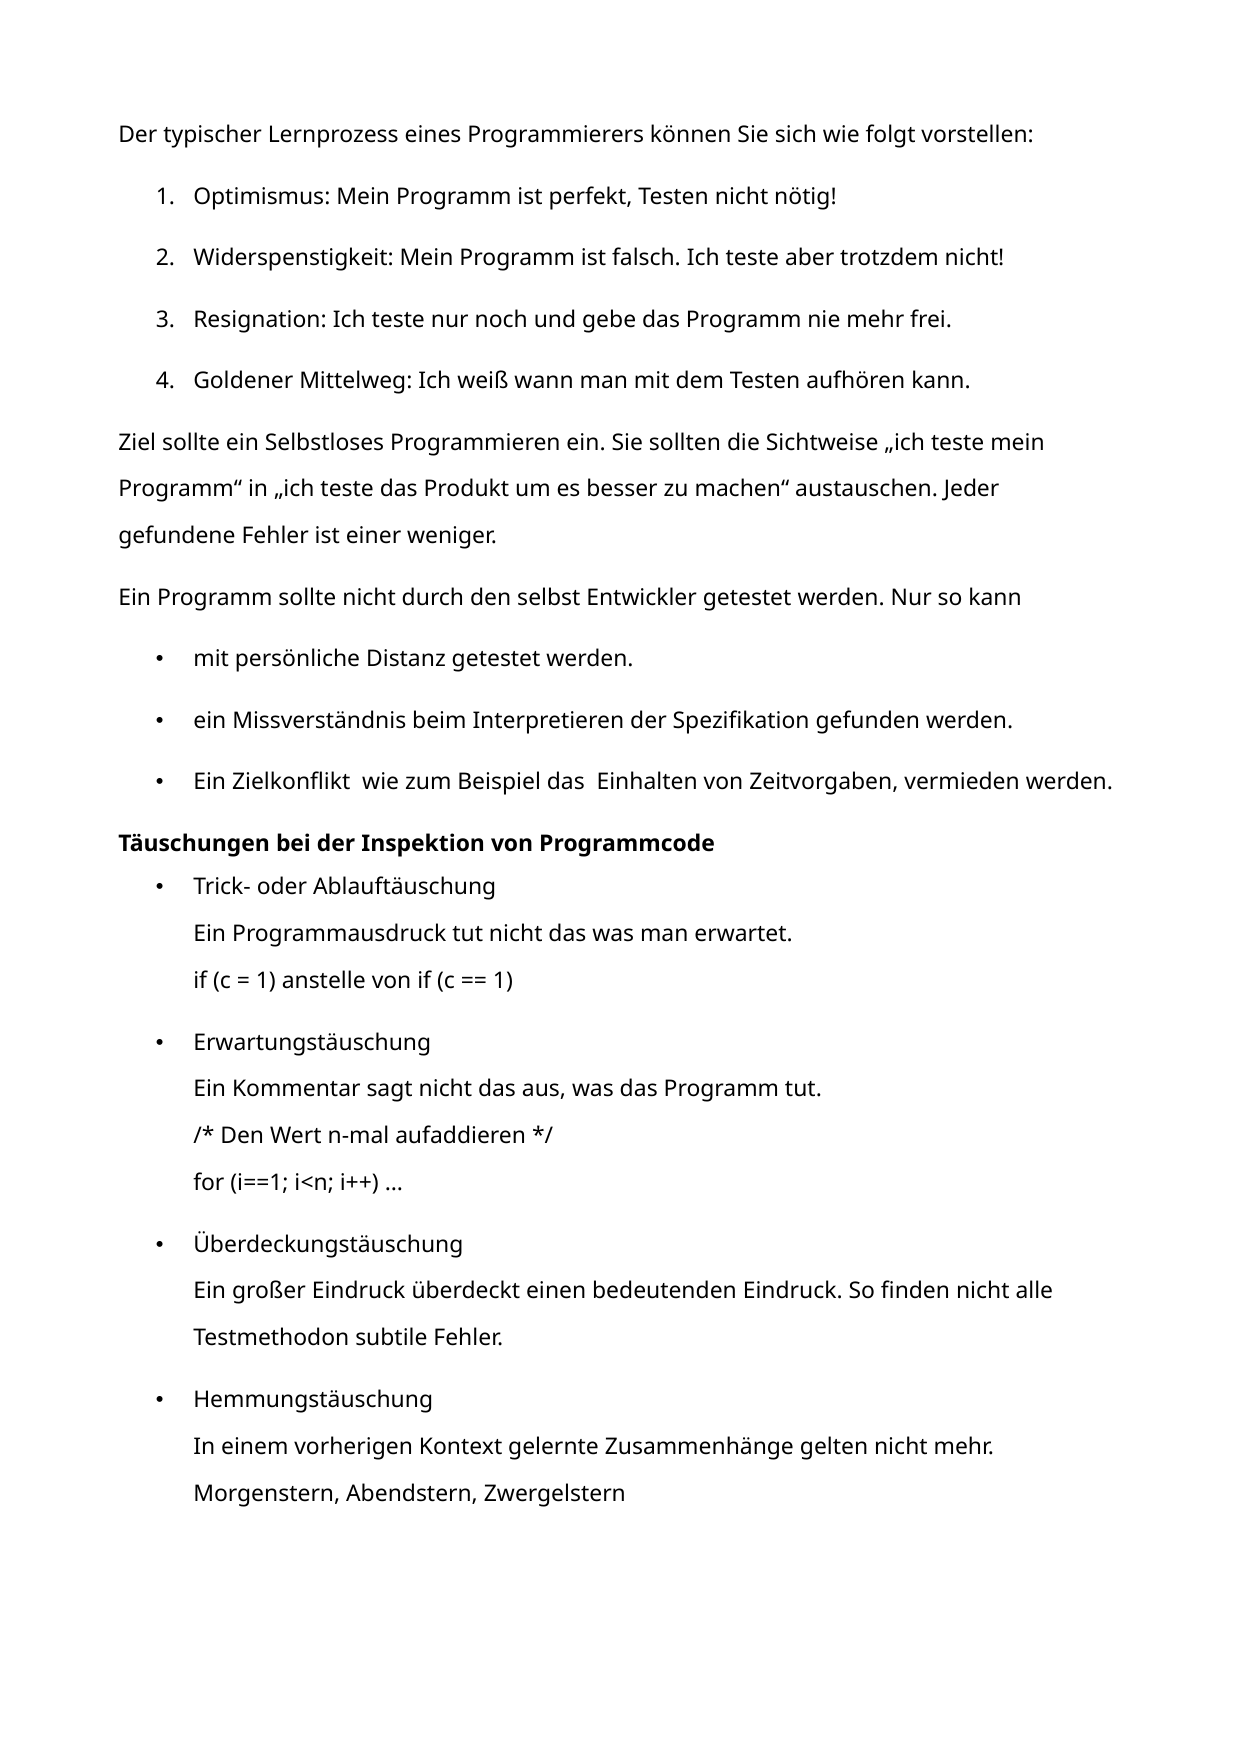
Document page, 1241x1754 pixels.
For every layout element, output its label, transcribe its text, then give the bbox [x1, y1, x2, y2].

list mit persönliche Distanz getestet werden. [156, 642, 1122, 673]
list Hemmungstäuschung In einem vorherigen Kontext gelernte Zusammenhänge gelten nicht mehr. Morgenstern, Abendstern, Zwergelstern [156, 1383, 1122, 1508]
text Ein Programm sollte nicht durch den selbst Entwickler getestet werden. Nur so kann [118, 581, 1122, 612]
list Resignation: Ich teste nur noch und gebe das Programm nie mehr frei. [156, 302, 1122, 334]
list Erwartungstäuschung Ein Kommentar sagt nicht das aus, was das Programm tut. /* Den Wert n-mal aufaddieren */ for (i==1; i<n; i++) … [156, 1025, 1122, 1197]
list Ein Zielkonflikt wie zum Beispiel das Einhalten von Zeitvorgaben, vermieden werden. [156, 765, 1122, 796]
list Trick- oder Ablauftäuschung Ein Programmausdruck tut nicht das was man erwartet. if (c = 1) anstelle von if (c == 1) [156, 870, 1122, 995]
text Ziel sollte ein Selbstloses Programmieren ein. Sie sollten die Sichtweise „ich teste mein Programm“ in „ich teste das Produkt um es besser zu machen“ austauschen. Jeder gefundene Fehler ist einer weniger. [118, 425, 1122, 550]
list Überdeckungstäuschung Ein großer Eindruck überdeckt einen bedeutenden Eindruck. So finden nicht alle Testmethodon subtile Fehler. [156, 1227, 1122, 1352]
list Goldener Mittelweg: Ich weiß wann man mit dem Testen aufhören kann. [156, 364, 1122, 395]
list Widerspenstigkeit: Mein Programm ist falsch. Ich teste aber trotzdem nicht! [156, 241, 1122, 272]
list Optimismus: Mein Programm ist perfekt, Testen nicht nötig! [156, 179, 1122, 211]
text Der typischer Lernprozess eines Programmierers können Sie sich wie folgt vorstellen: [118, 118, 1122, 149]
subtitle Täuschungen bei der Inspektion von Programmcode [118, 826, 1122, 858]
list ein Missverständnis beim Interpretieren der Spezifikation gefunden werden. [156, 703, 1122, 735]
